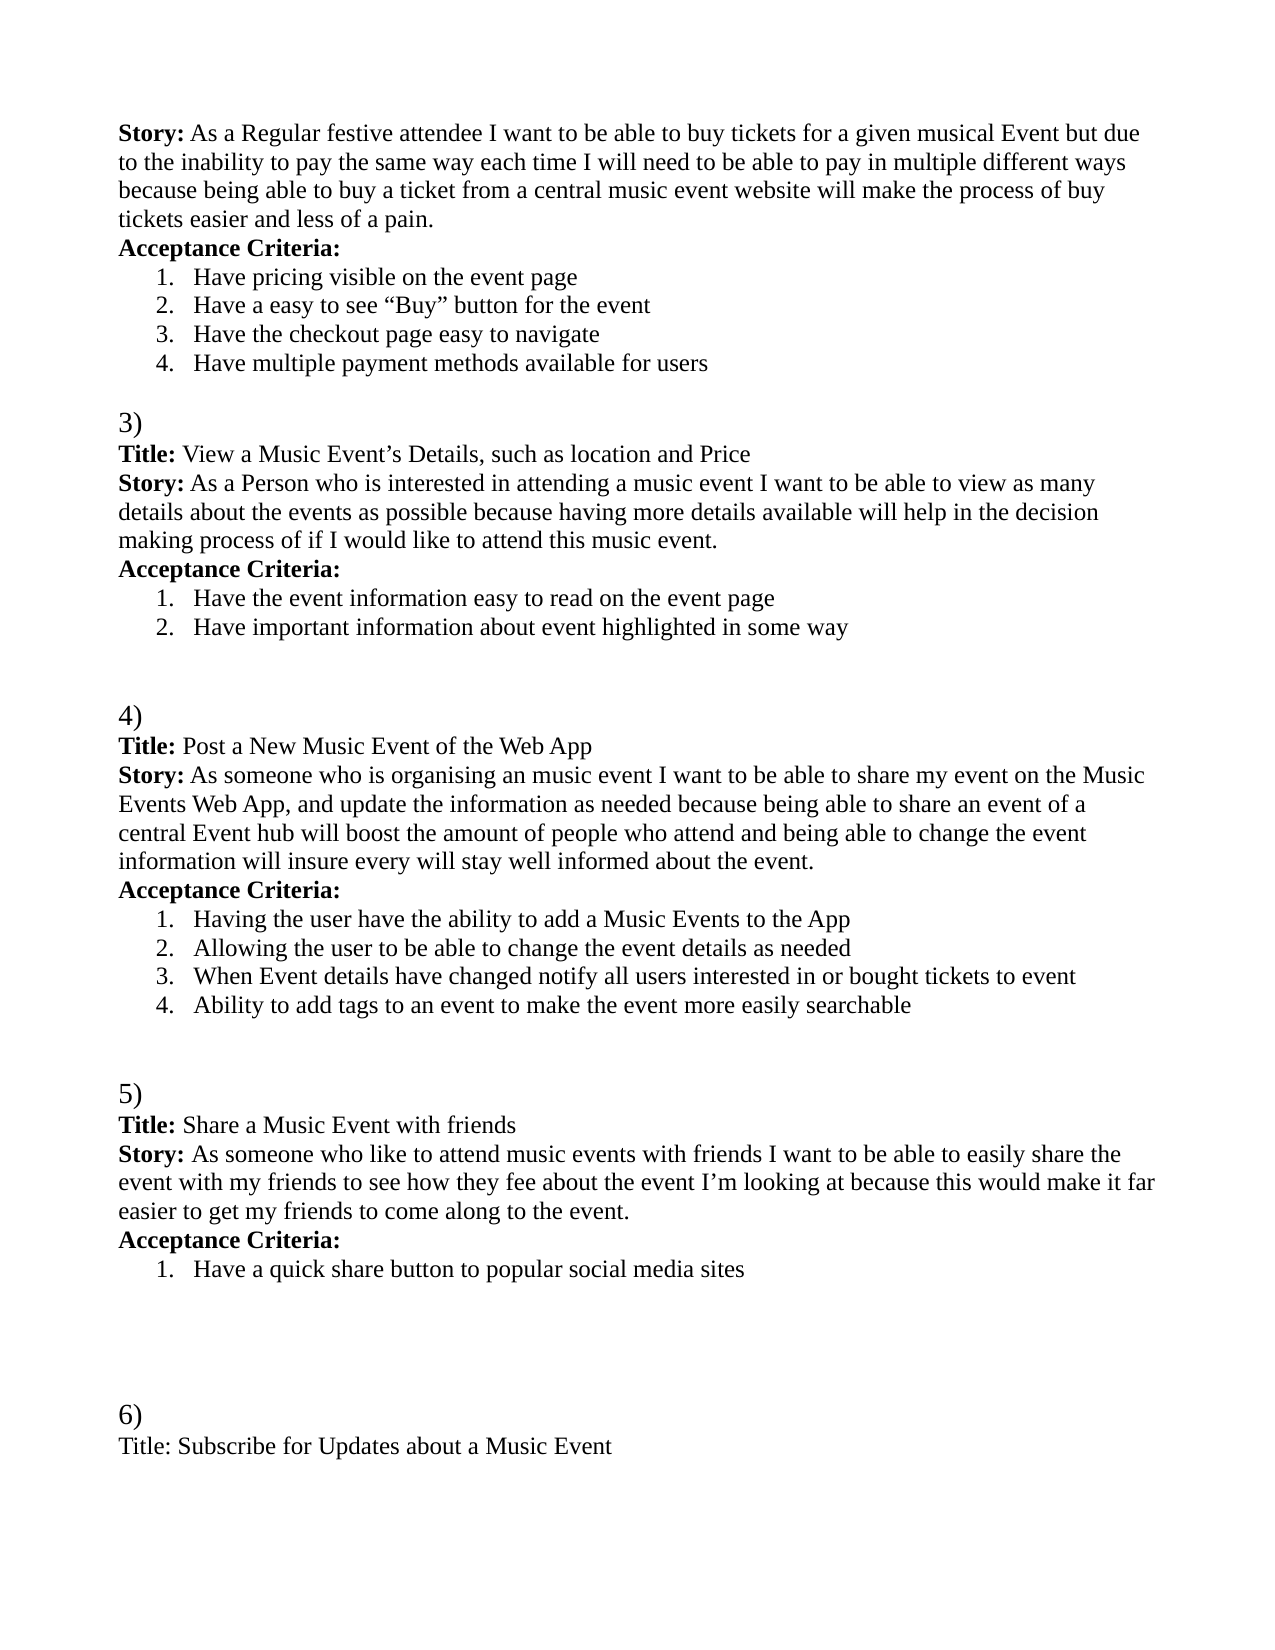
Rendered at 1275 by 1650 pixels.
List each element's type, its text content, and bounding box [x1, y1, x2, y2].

list Have a easy to see “Buy” button for the event [156, 291, 1157, 319]
list Ability to add tags to an event to make the event more easily searchable [156, 990, 1157, 1048]
text Acceptance Criteria: [118, 554, 1157, 583]
text Acceptance Criteria: [118, 1225, 1157, 1254]
list Have important information about event highlighted in some way [156, 612, 1157, 640]
list Allowing the user to be able to change the event details as needed [156, 933, 1157, 961]
text Title: Post a New Music Event of the Web App [118, 731, 1157, 760]
list Have multiple payment methods available for users [156, 348, 1157, 377]
text Story: As a Person who is interested in attending a music event I want to be able to view as many details about the events as possible because having more details available will help in the decision making process of if I would like to attend this music event. [118, 468, 1157, 554]
list Having the user have the ability to add a Music Events to the App [156, 904, 1157, 933]
text Acceptance Criteria: [118, 875, 1157, 904]
list When Event details have changed notify all users interested in or bought tickets to event [156, 961, 1157, 990]
text 4) [118, 698, 1157, 731]
list Have the checkout page easy to navigate [156, 319, 1157, 348]
text Acceptance Criteria: [118, 233, 1157, 262]
text 6) [118, 1397, 1157, 1431]
text 3) [118, 406, 1157, 439]
list Have the event information easy to read on the event page [156, 583, 1157, 612]
text Story: As someone who like to attend music events with friends I want to be able to easily share the event with my friends to see how they fee about the event I’m looking at because this would make it far easier to get my friends to come along to the event. [118, 1139, 1157, 1225]
text Story: As someone who is organising an music event I want to be able to share my event on the Music Events Web App, and update the information as needed because being able to share an event of a central Event hub will boost the amount of people who attend and being able to change the event information will insure every will stay well informed about the event. [118, 760, 1157, 875]
text Title: View a Music Event’s Details, such as location and Price [118, 439, 1157, 468]
text Title: Share a Music Event with friends [118, 1110, 1157, 1139]
list Have pricing visible on the event page [156, 262, 1157, 291]
text Story: As a Regular festive attendee I want to be able to buy tickets for a given musical Event but due to the inability to pay the same way each time I will need to be able to pay in multiple different ways because being able to buy a ticket from a central music event website will make the process of buy tickets easier and less of a pain. [118, 118, 1157, 233]
text 5) [118, 1076, 1157, 1110]
list Have a quick share button to popular social media sites [156, 1254, 1157, 1282]
text Title: Subscribe for Updates about a Music Event [118, 1431, 1157, 1460]
